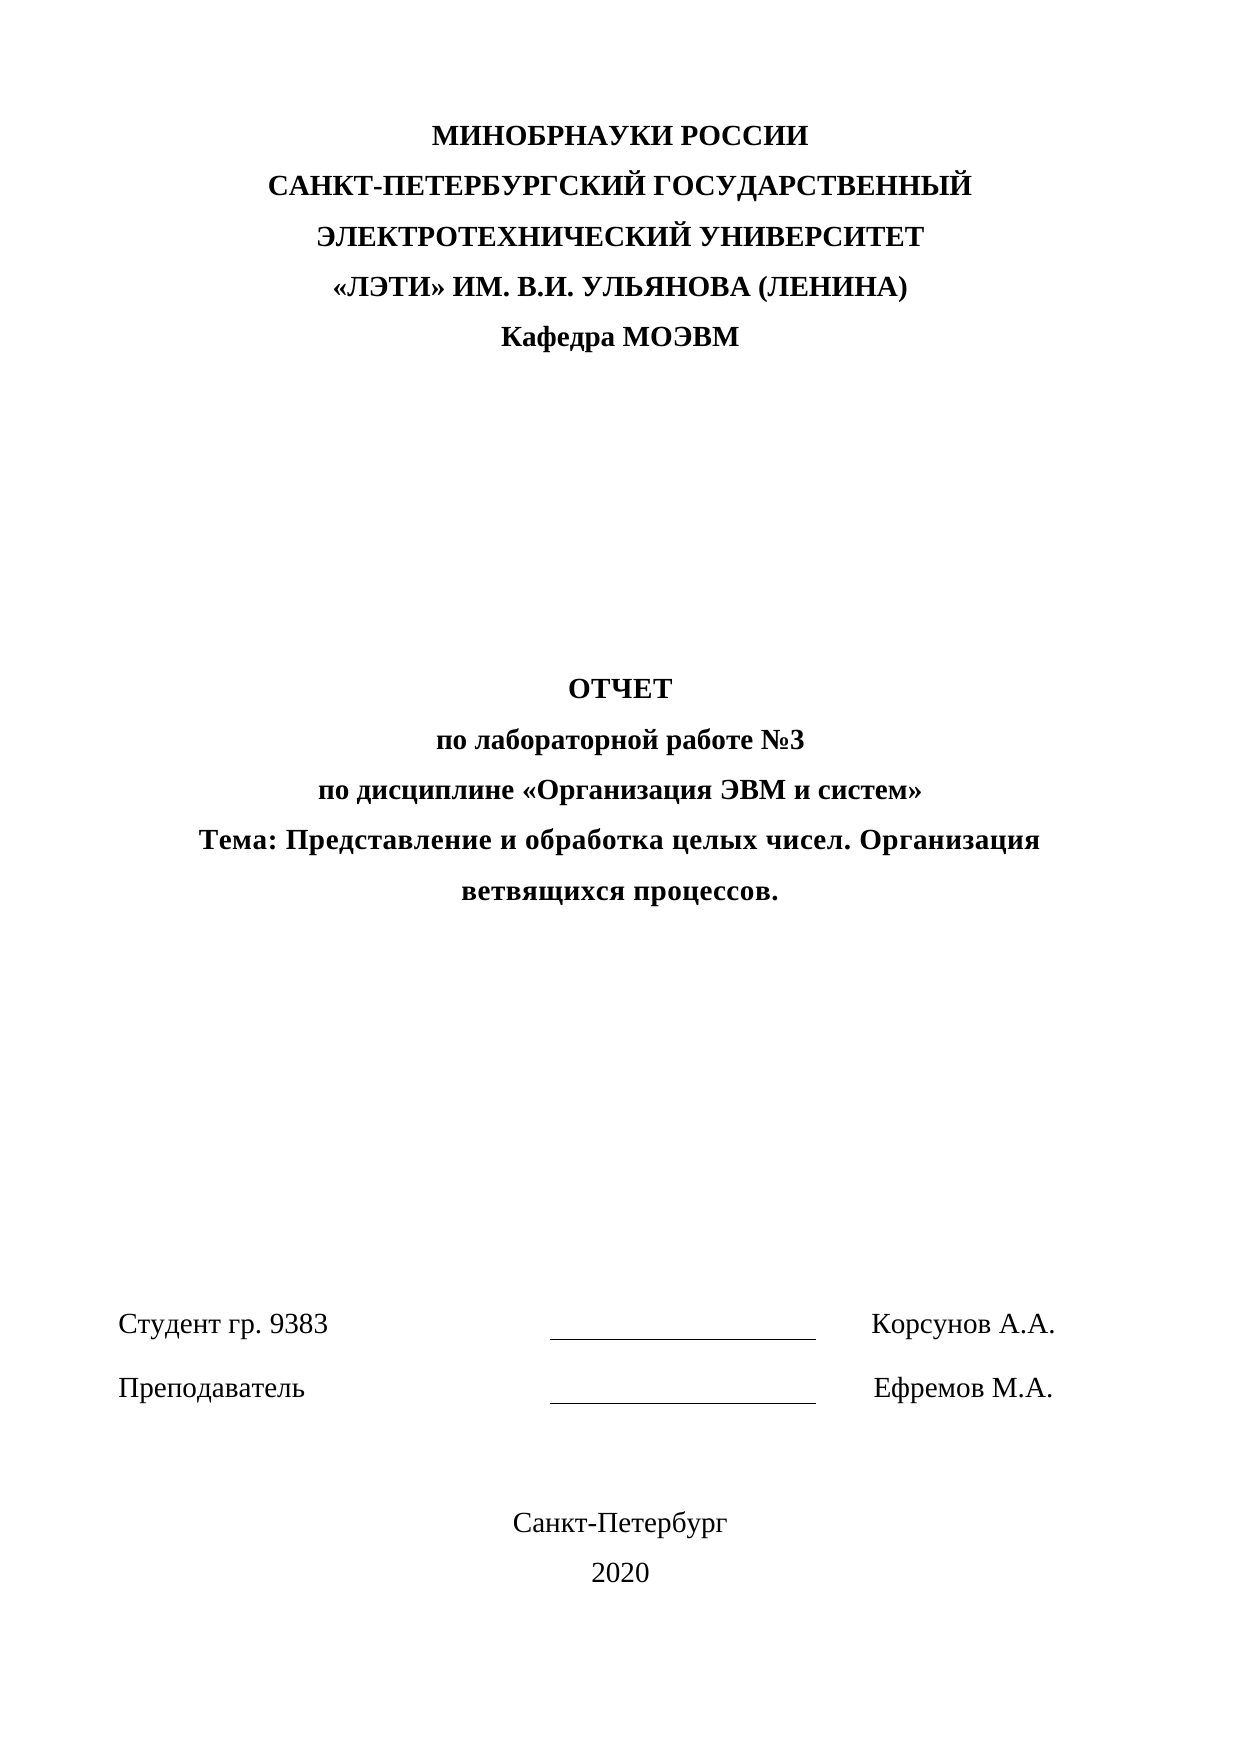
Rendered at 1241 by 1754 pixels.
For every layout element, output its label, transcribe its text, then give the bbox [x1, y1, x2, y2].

text 2020 [118, 1555, 1122, 1589]
text Тема: Представление и обработка целых чисел. Организация ветвящихся процессов. [118, 822, 1122, 906]
table_cell [550, 1340, 816, 1403]
table_header Студент гр. 9383 [107, 1275, 550, 1339]
text отчет [118, 672, 1122, 705]
table_cell Ефремов М.А. [816, 1339, 1111, 1403]
text Санкт-Петербург [118, 1505, 1122, 1538]
text по дисциплине «Организация ЭВМ и систем» [118, 772, 1122, 806]
text Кафедра МОЭВМ [118, 319, 1122, 353]
table_header Корсунов А.А. [816, 1275, 1111, 1339]
text по лабораторной работе №3 [118, 722, 1122, 755]
table_header [550, 1275, 816, 1339]
text МИНОБРНАУКИ РОССИИ [118, 118, 1122, 152]
text электротехнический университет [118, 219, 1122, 252]
text Санкт-Петербургский государственный [118, 168, 1122, 202]
text «ЛЭТИ» им. В.И. Ульянова (Ленина) [118, 269, 1122, 303]
table_cell Преподаватель [107, 1339, 550, 1403]
